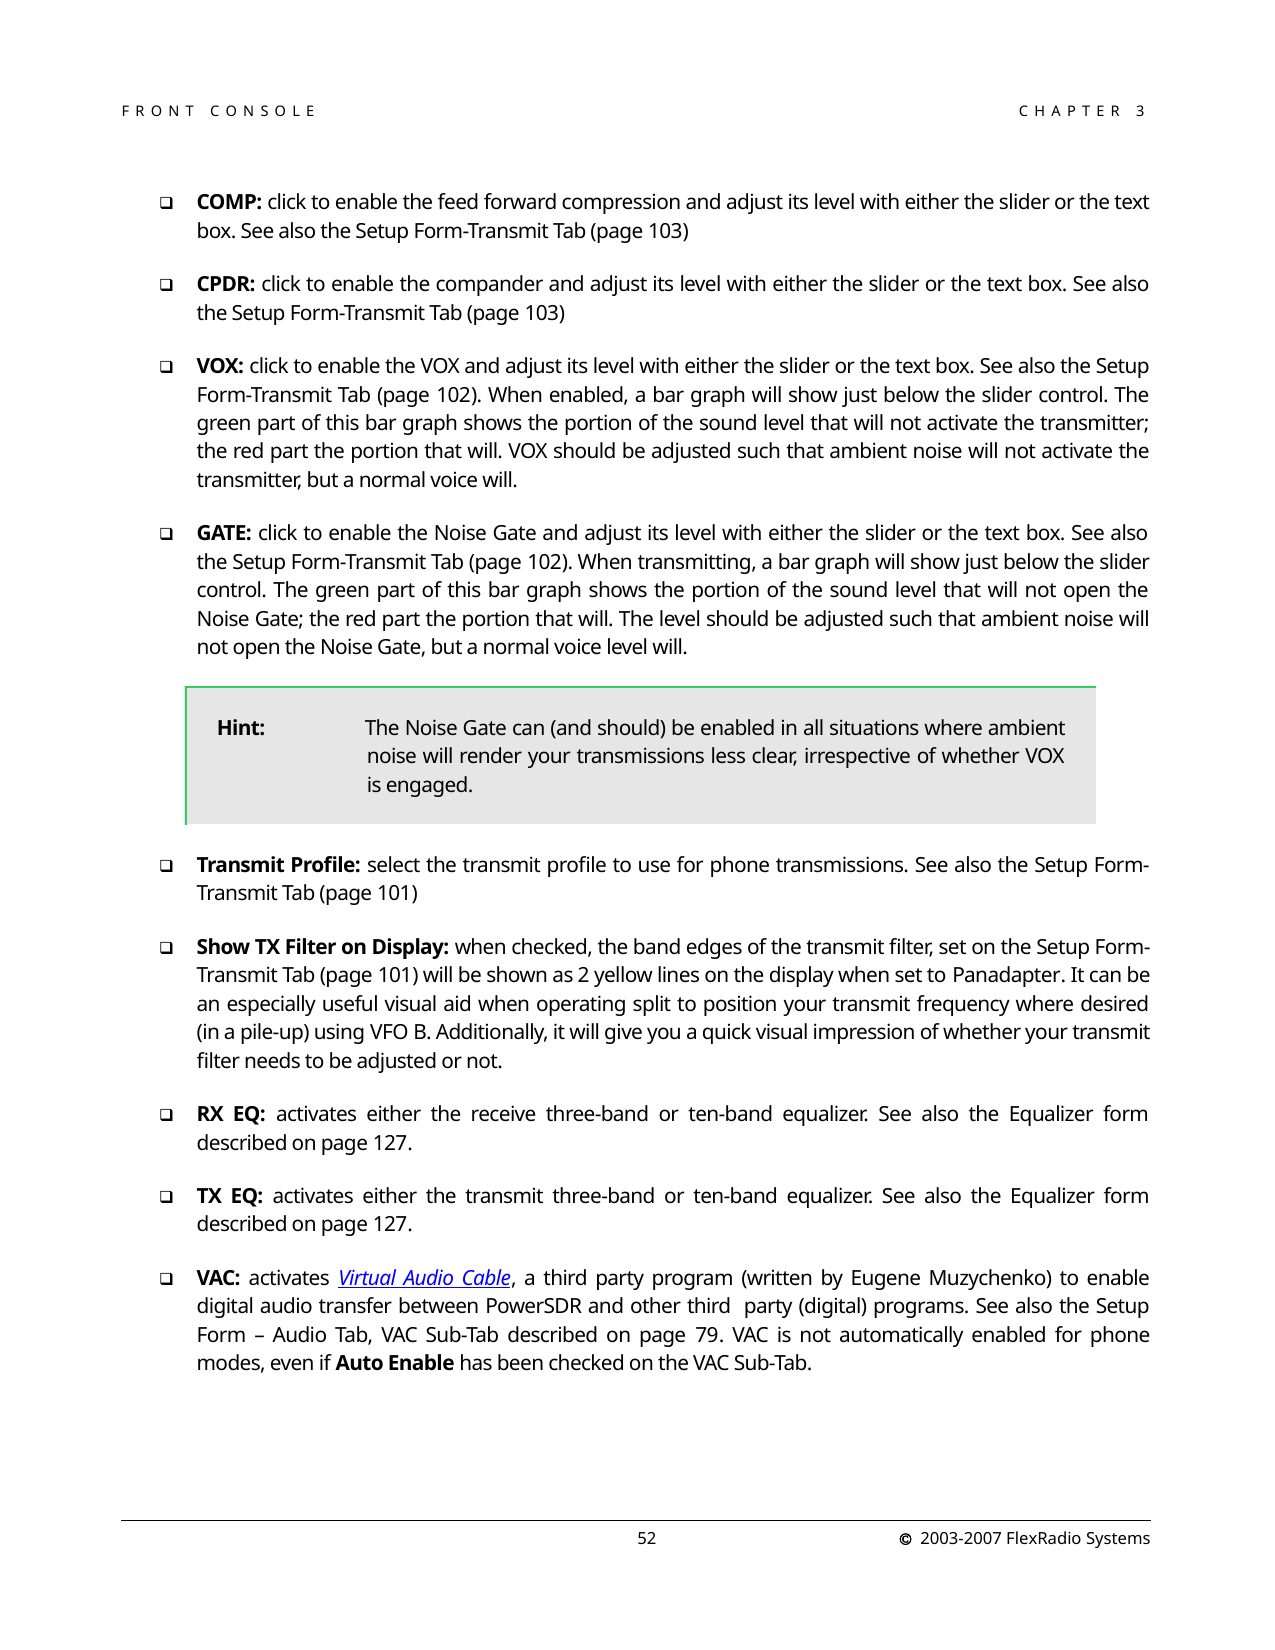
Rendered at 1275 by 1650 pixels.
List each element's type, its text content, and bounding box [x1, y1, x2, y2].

list TX EQ: activates either the transmit three-band or ten-band equalizer. See also the Equalizer form described on page 120. [159, 1181, 1151, 1238]
list RX EQ: activates either the receive three-band or ten-band equalizer. See also the Equalizer form described on page 120. [159, 1099, 1151, 1156]
list COMP: click to enable the feed forward compression and adjust its level with either the slider or the text box. See also the Setup Form-Transmit Tab (page 96) [159, 187, 1151, 244]
list Show TX Filter on Display: when checked, the band edges of the transmit filter, set on the Setup Form-Transmit Tab (page 94) will be shown as 2 yellow lines on the display when set to Panadapter. It can be an especially useful visual aid when operating split to position your transmit frequency where desired (in a pile-up) using VFO B. Additionally, it will give you a quick visual impression of whether your transmit filter needs to be adjusted or not. [159, 932, 1151, 1074]
list VOX: click to enable the VOX and adjust its level with either the slider or the text box. See also the Setup Form-Transmit Tab (page 95). When enabled, a bar graph will show just below the slider control. The green part of this bar graph shows the portion of the sound level that will not activate the transmitter; the red part the portion that will. VOX should be adjusted such that ambient noise will not activate the transmitter, but a normal voice will. [159, 351, 1151, 493]
list CPDR: click to enable the compander and adjust its level with either the slider or the text box. See also the Setup Form-Transmit Tab (page 96) [159, 269, 1151, 326]
list VAC: activates Virtual Audio Cable, a third party program (written by Eugene Muzychenko) to enable digital audio transfer between PowerSDR and other third party (digital) programs. See also the Setup Form – Audio Tab, VAC Sub-Tab described on page 75. VAC is not automatically enabled for phone modes, even if Auto Enable has been checked on the VAC Sub-Tab. [159, 1263, 1151, 1377]
list GATE: click to enable the Noise Gate and adjust its level with either the slider or the text box. See also the Setup Form-Transmit Tab (page 95). When transmitting, a bar graph will show just below the slider control. The green part of this bar graph shows the portion of the sound level that will not open the Noise Gate; the red part the portion that will. The level should be adjusted such that ambient noise will not open the Noise Gate, but a normal voice level will. [159, 518, 1151, 661]
list Transmit Profile: select the transmit profile to use for phone transmissions. See also the Setup Form-Transmit Tab (page 94) [159, 850, 1151, 907]
text Hint: The Noise Gate can (and should) be enabled in all situations where ambient noise will render your transmissions less clear, irrespective of whether VOX is engaged. [187, 688, 1096, 824]
